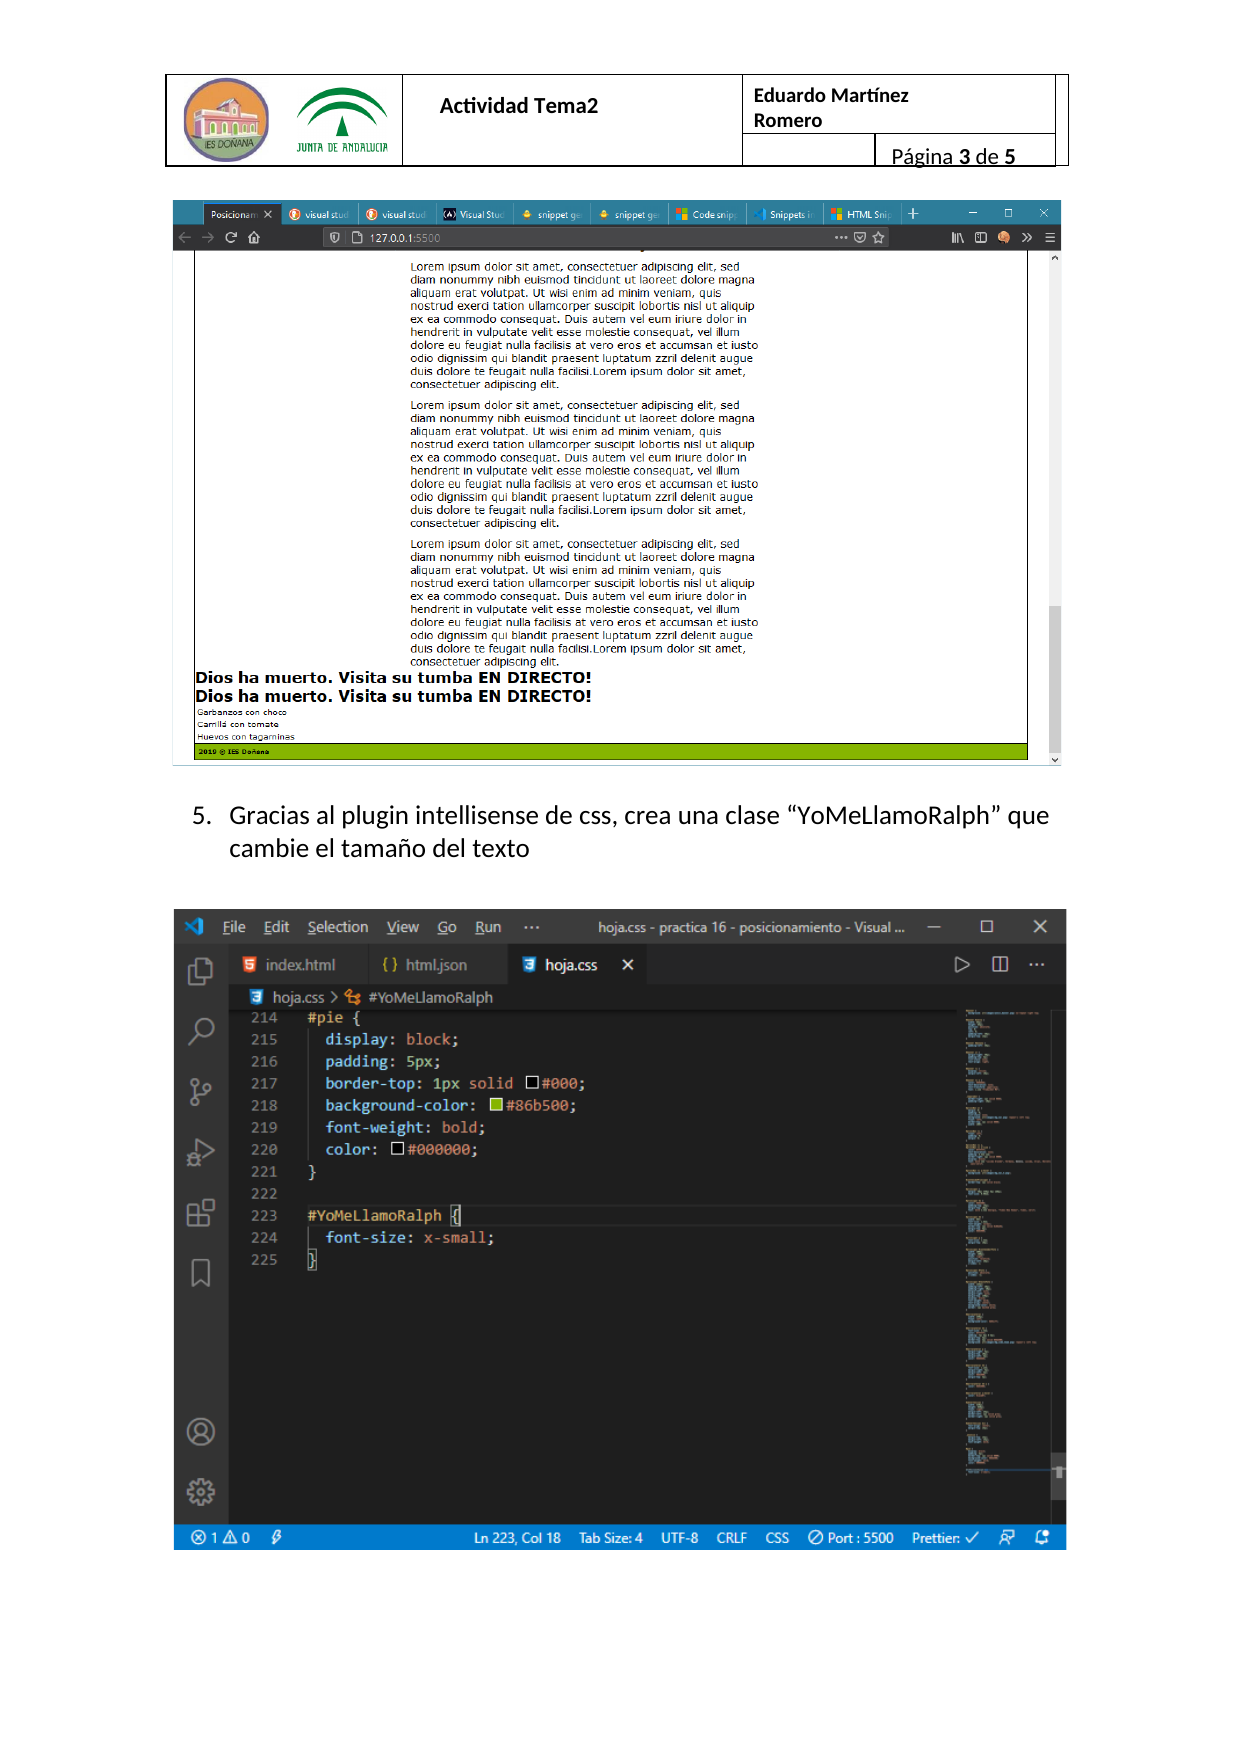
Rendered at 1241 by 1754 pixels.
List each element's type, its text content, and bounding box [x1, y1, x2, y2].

picture [183, 77, 269, 162]
picture [173, 909, 1067, 1550]
list Gracias al plugin intellisense de css, crea una clase “YoMeLlamoRalph” que cambie el tamaño del texto [192, 798, 1080, 864]
picture [172, 200, 1062, 766]
picture [296, 87, 388, 152]
